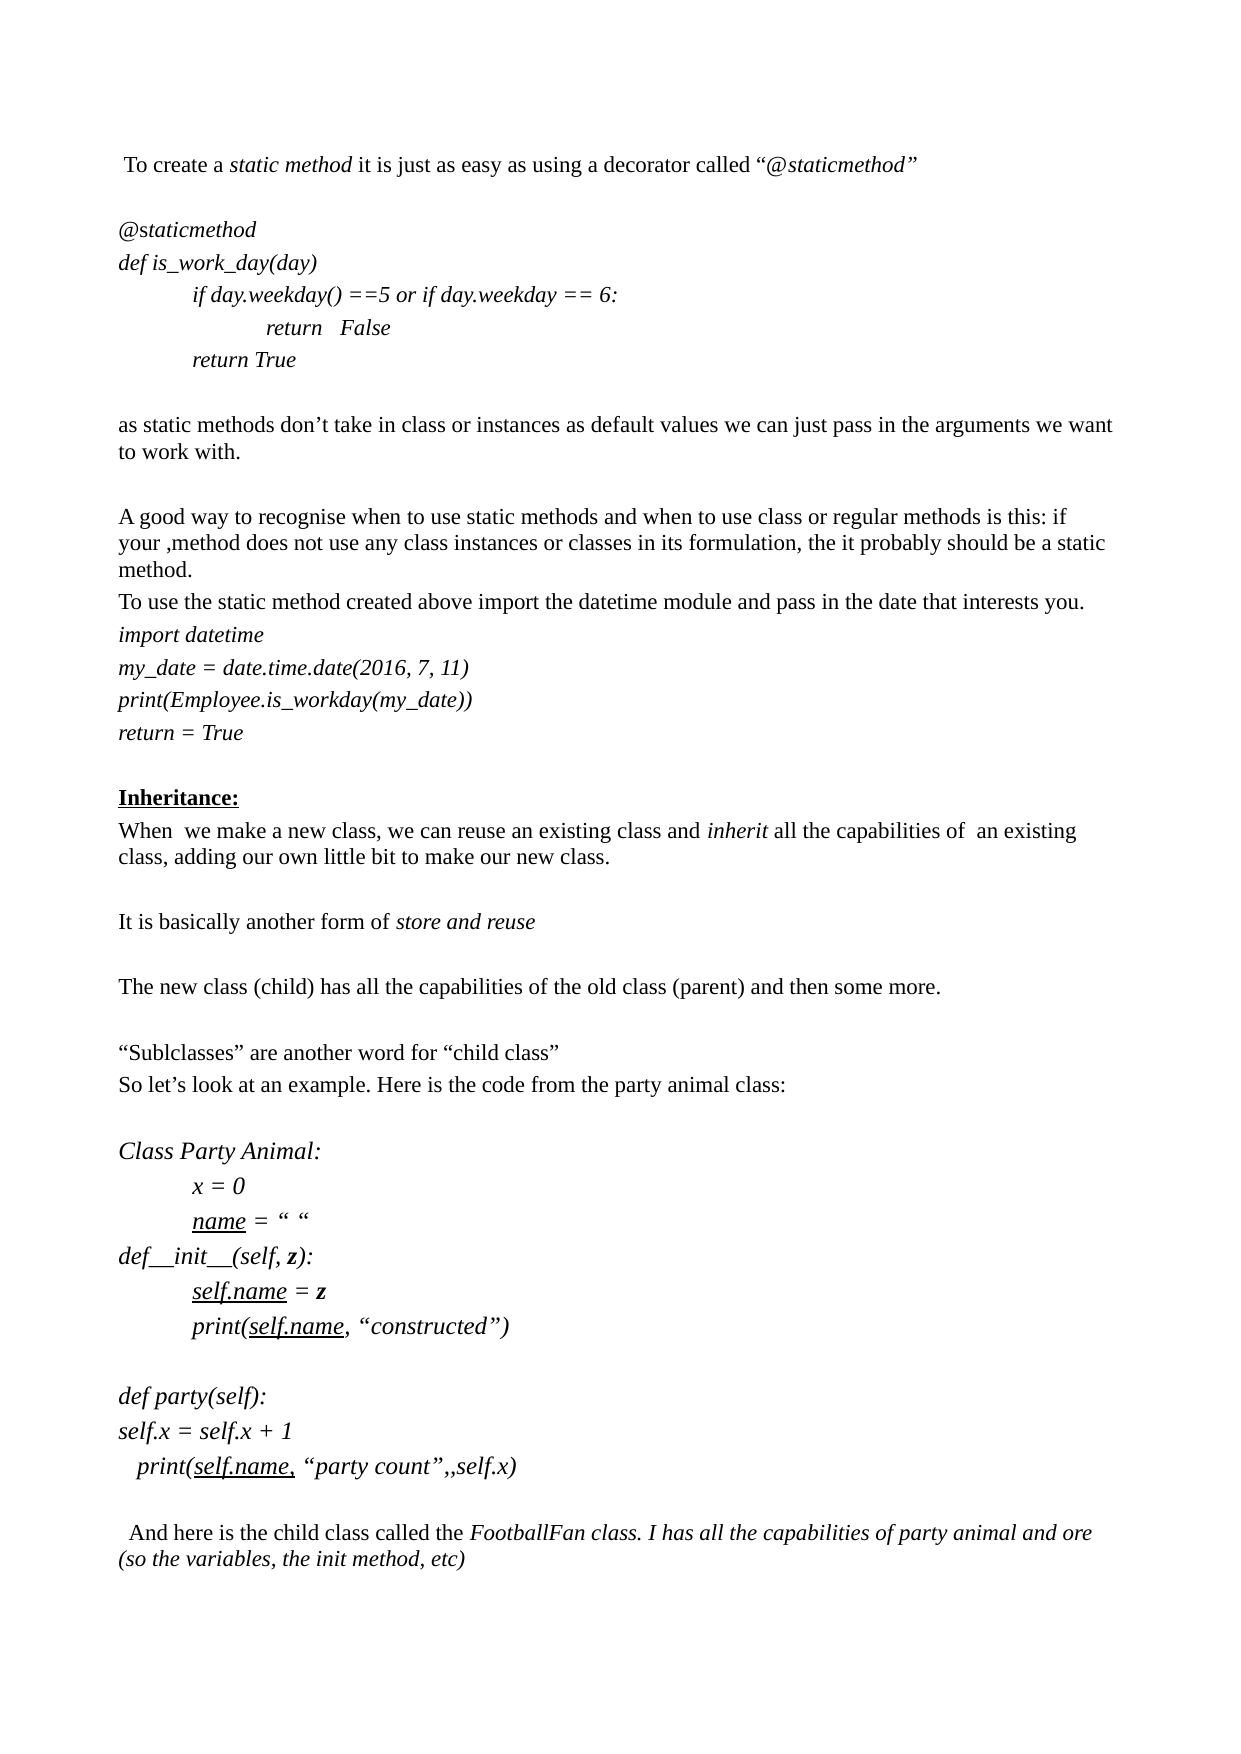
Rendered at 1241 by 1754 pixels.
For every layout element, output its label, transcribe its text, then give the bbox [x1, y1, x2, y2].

text print(self.name, “constructed”) [118, 1311, 1122, 1340]
text def__init__(self, z): [118, 1241, 1122, 1270]
text import datetime [118, 621, 1122, 647]
text When we make a new class, we can reuse an existing class and inherit all the capabilities of an existing class, adding our own little bit to make our new class. [118, 817, 1122, 869]
text It is basically another form of store and reuse [118, 908, 1122, 934]
text name = “ “ [118, 1206, 1122, 1235]
text print(self.name, “party count”,,self.x) [118, 1451, 1122, 1480]
text def party(self): [118, 1381, 1122, 1410]
text Class Party Animal: [118, 1136, 1122, 1165]
text return = True [118, 719, 1122, 745]
text To use the static method created above import the datetime module and pass in the date that interests you. [118, 588, 1122, 615]
text print(Employee.is_workday(my_date)) [118, 686, 1122, 713]
text x = 0 [118, 1171, 1122, 1200]
text self.x = self.x + 1 [118, 1416, 1122, 1445]
text The new class (child) has all the capabilities of the old class (parent) and then some more. [118, 973, 1122, 1000]
text To create a static method it is just as easy as using a decorator called “@staticmethod” [118, 151, 1122, 177]
text @staticmethod [118, 216, 1122, 242]
text as static methods don’t take in class or instances as default values we can just pass in the arguments we want to work with. [118, 412, 1122, 464]
text So let’s look at an example. Here is the code from the party animal class: [118, 1071, 1122, 1098]
text return False [118, 314, 1122, 340]
text Inheritance: [118, 784, 1122, 810]
text self.name = z [118, 1276, 1122, 1305]
text return True [118, 346, 1122, 373]
text A good way to recognise when to use static methods and when to use class or regular methods is this: if your ,method does not use any class instances or classes in its formulation, the it probably should be a static method. [118, 503, 1122, 582]
text “Sublclasses” are another word for “child class” [118, 1039, 1122, 1065]
text my_date = date.time.date(2016, 7, 11) [118, 654, 1122, 680]
text if day.weekday() ==5 or if day.weekday == 6: [118, 281, 1122, 307]
text def is_work_day(day) [118, 248, 1122, 275]
text And here is the child class called the FootballFan class. I has all the capabilities of party animal and ore (so the variables, the init method, etc) [118, 1519, 1122, 1572]
